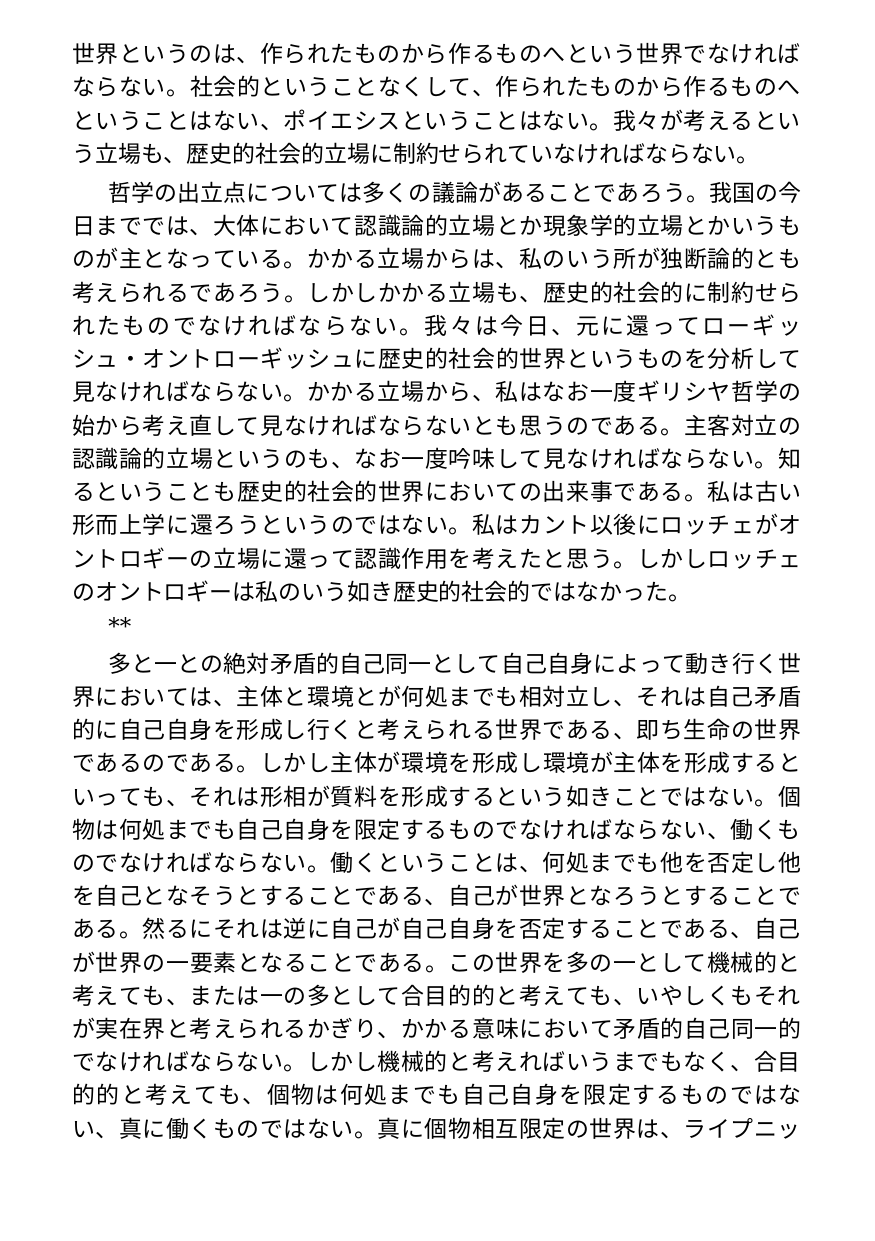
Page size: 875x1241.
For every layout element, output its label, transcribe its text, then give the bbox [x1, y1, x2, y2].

text 哲学の出立点については多くの議論があることであろう。我国の今日まででは、大体において認識論的立場とか現象学的立場とかいうものが主となっている。かかる立場からは、私のいう所が独断論的とも考えられるであろう。しかしかかる立場も、歴史的社会的に制約せられたものでなければならない。我々は今日、元に還ってローギッシュ・オントローギッシュに歴史的社会的世界というものを分析して見なければならない。かかる立場から、私はなお一度ギリシヤ哲学の始から考え直して見なければならないとも思うのである。主客対立の認識論的立場というのも、なお一度吟味して見なければならない。知るということも歴史的社会的世界においての出来事である。私は古い形而上学に還ろうというのではない。私はカント以後にロッチェがオントロギーの立場に還って認識作用を考えたと思う。しかしロッチェのオントロギーは私のいう如き歴史的社会的ではなかった。 [72, 175, 802, 607]
text ** [72, 613, 802, 639]
text 世界というのは、作られたものから作るものへという世界でなければならない。社会的ということなくして、作られたものから作るものへということはない、ポイエシスということはない。我々が考えるという立場も、歴史的社会的立場に制約せられていなければならない。 [72, 36, 802, 169]
text 多と一との絶対矛盾的自己同一として自己自身によって動き行く世界においては、主体と環境とが何処までも相対立し、それは自己矛盾的に自己自身を形成し行くと考えられる世界である、即ち生命の世界であるのである。しかし主体が環境を形成し環境が主体を形成するといっても、それは形相が質料を形成するという如きことではない。個物は何処までも自己自身を限定するものでなければならない、働くものでなければならない。働くということは、何処までも他を否定し他を自己となそうとすることである、自己が世界となろうとすることである。然るにそれは逆に自己が自己自身を否定することである、自己が世界の一要素となることである。この世界を多の一として機械的と考えても、または一の多として合目的的と考えても、いやしくもそれが実在界と考えられるかぎり、かかる意味において矛盾的自己同一的でなければならない。しかし機械的と考えればいうまでもなく、合目的的と考えても、個物は何処までも自己自身を限定するものではない、真に働くものではない。真に個物相互限定の世界は、ライプニッ [72, 645, 802, 1144]
